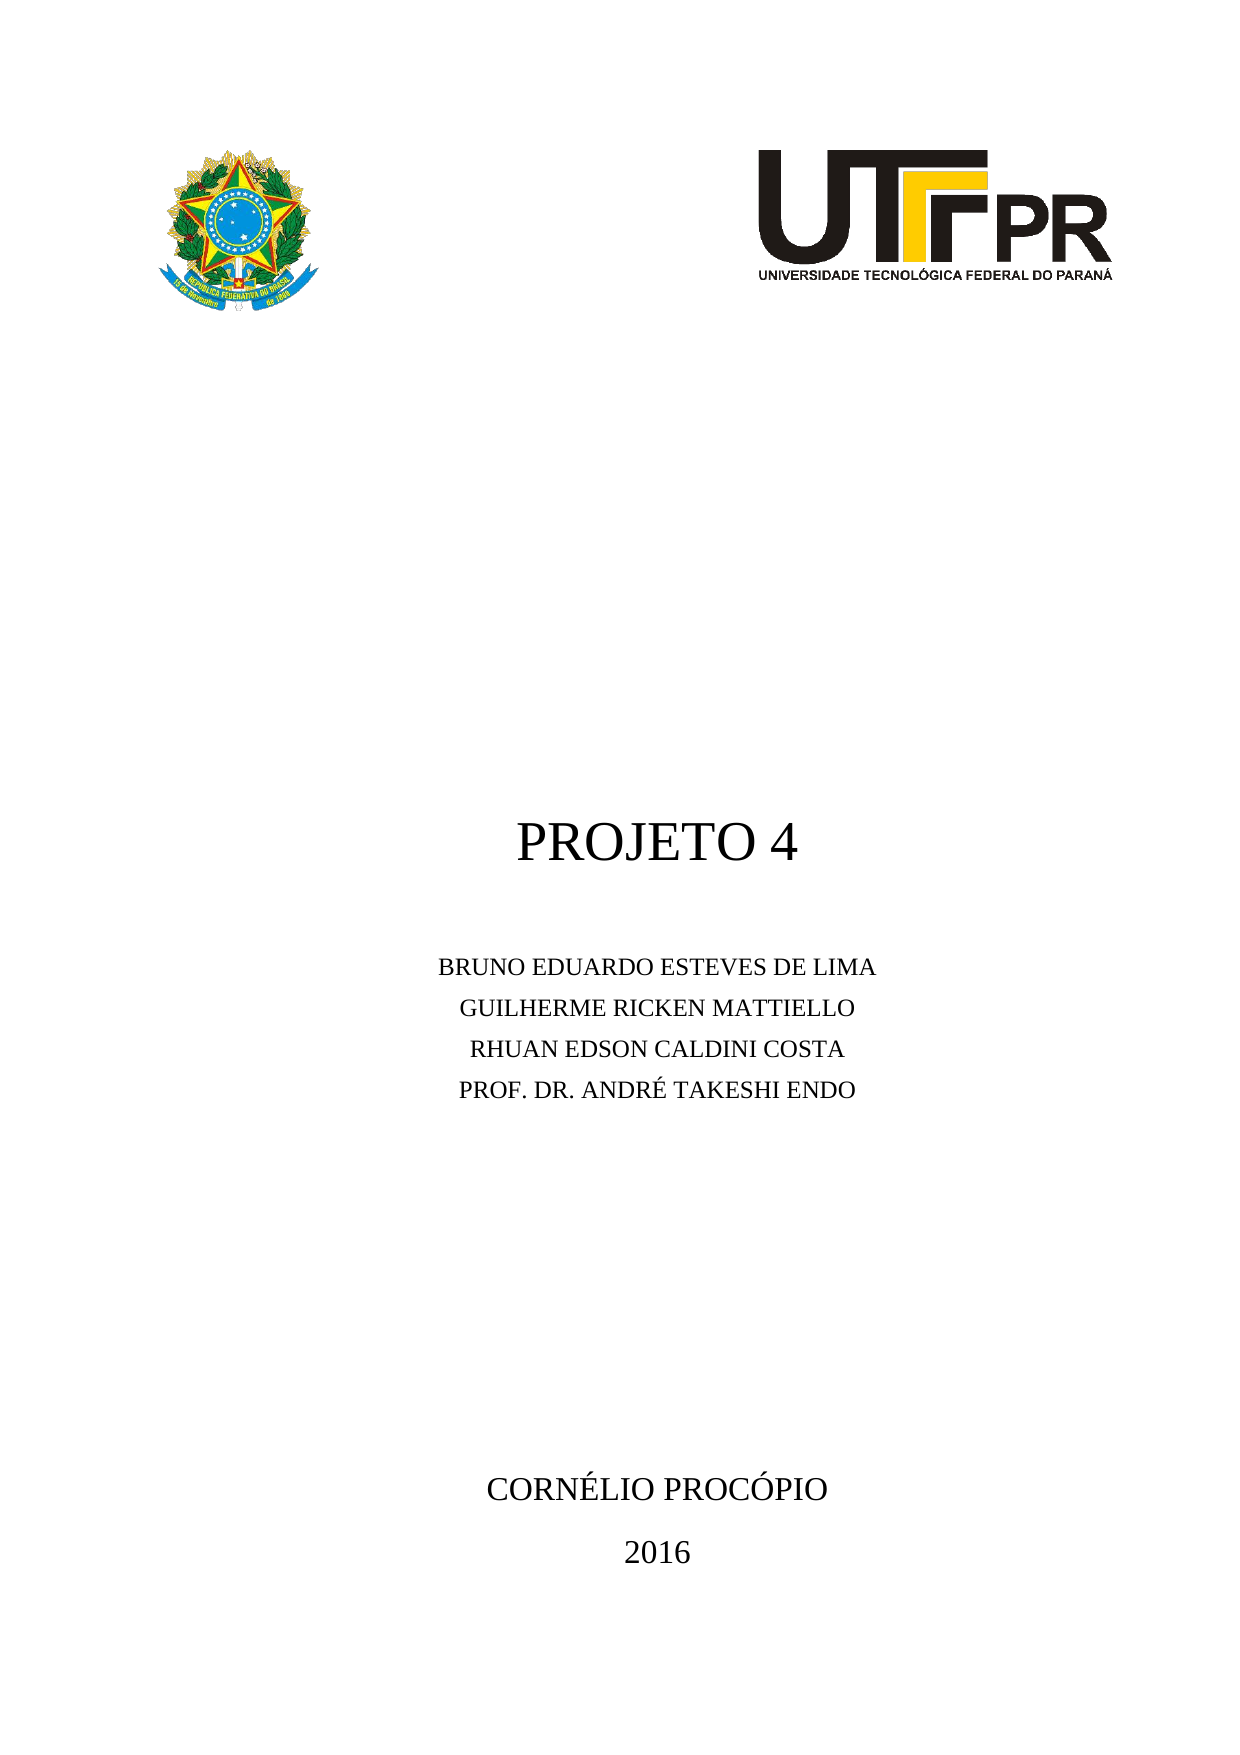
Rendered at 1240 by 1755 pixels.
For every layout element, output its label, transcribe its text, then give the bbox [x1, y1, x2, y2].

text CORNÉLIO PROCÓPIO [150, 1469, 1089, 1508]
text BRUNO EDUARDO ESTEVES DE LIMA [150, 952, 1089, 981]
text PROF. DR. ANDRÉ TAKESHI ENDO [150, 1076, 1089, 1104]
text RHUAN EDSON CALDINI COSTA [150, 1034, 1089, 1063]
text GUILHERME RICKEN MATTIELLO [150, 993, 1089, 1022]
text 2016 [150, 1533, 1089, 1571]
text PROJETO 4 [150, 808, 1089, 873]
